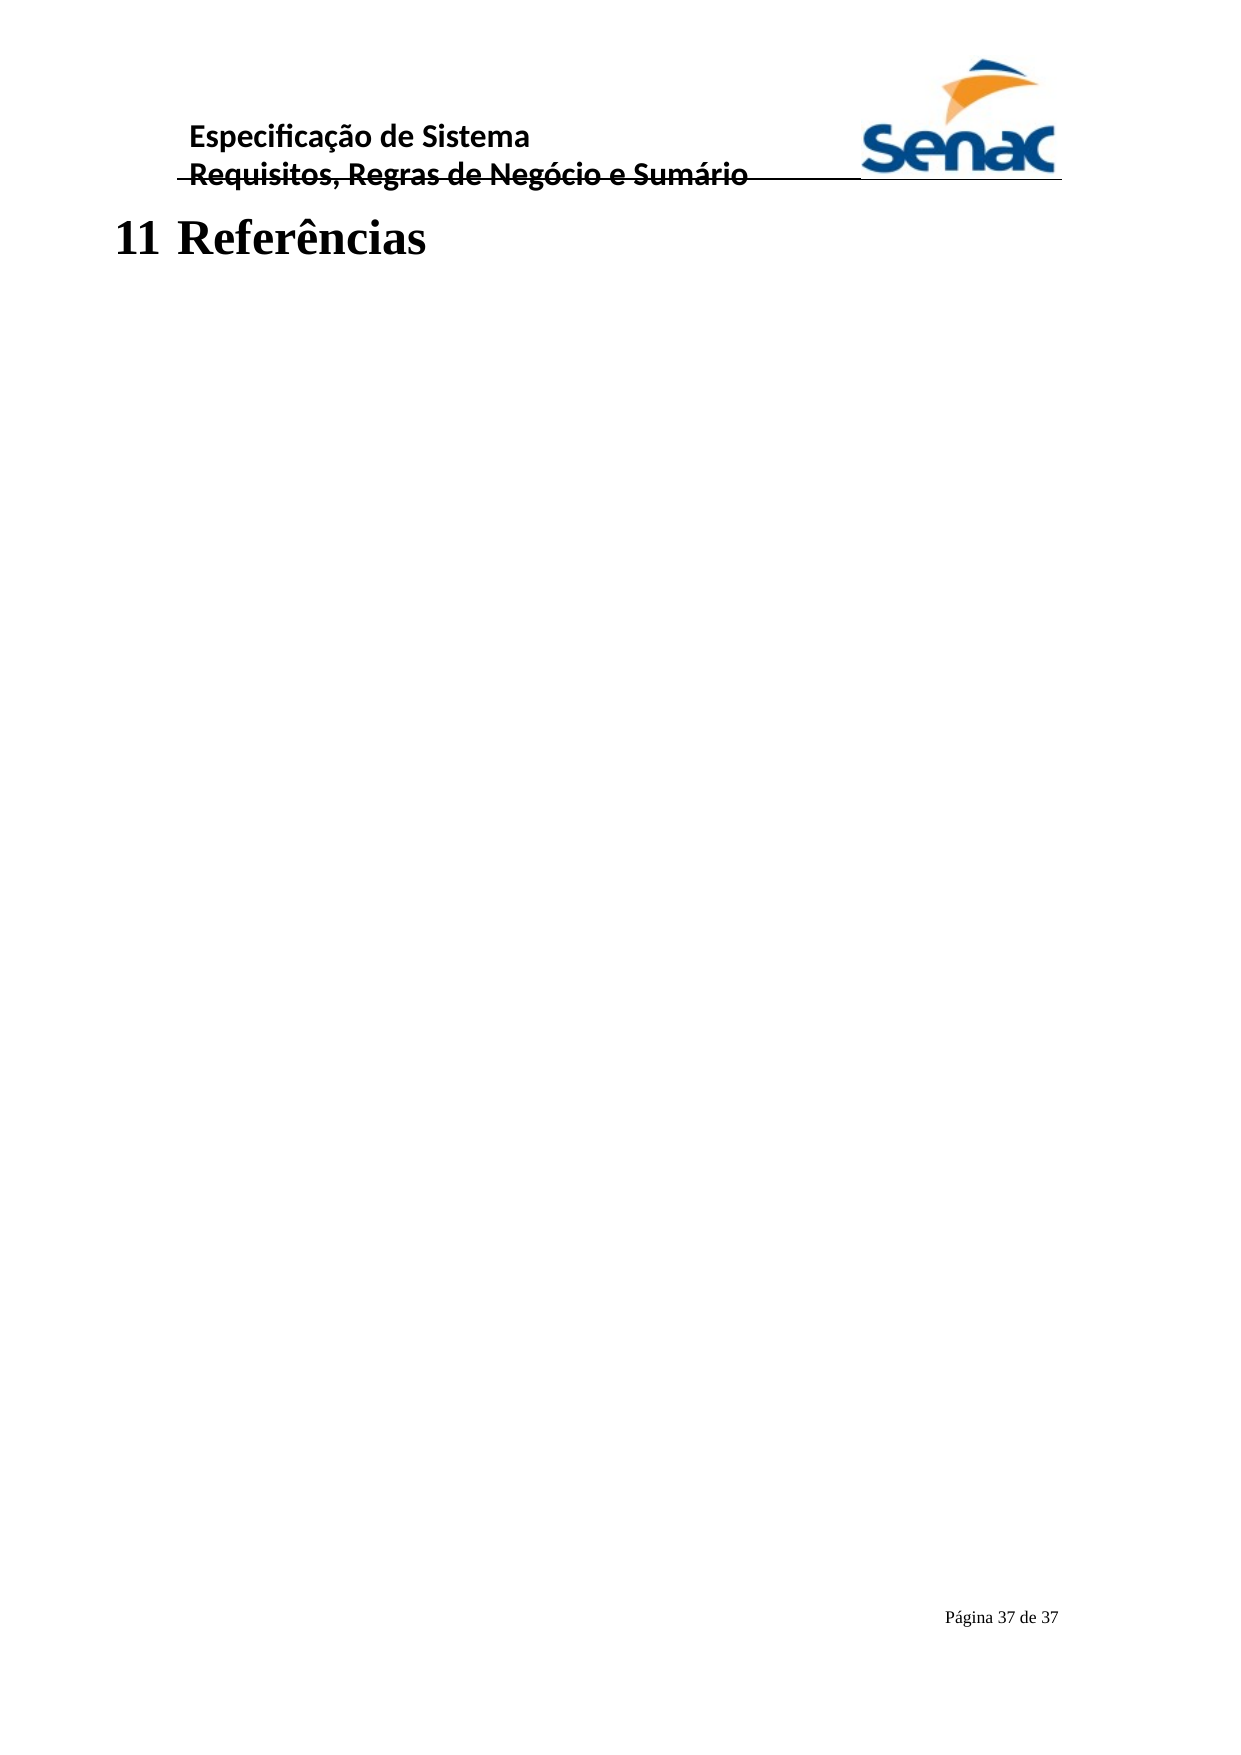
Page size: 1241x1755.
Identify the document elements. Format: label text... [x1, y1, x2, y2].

list Referências [114, 208, 1070, 266]
